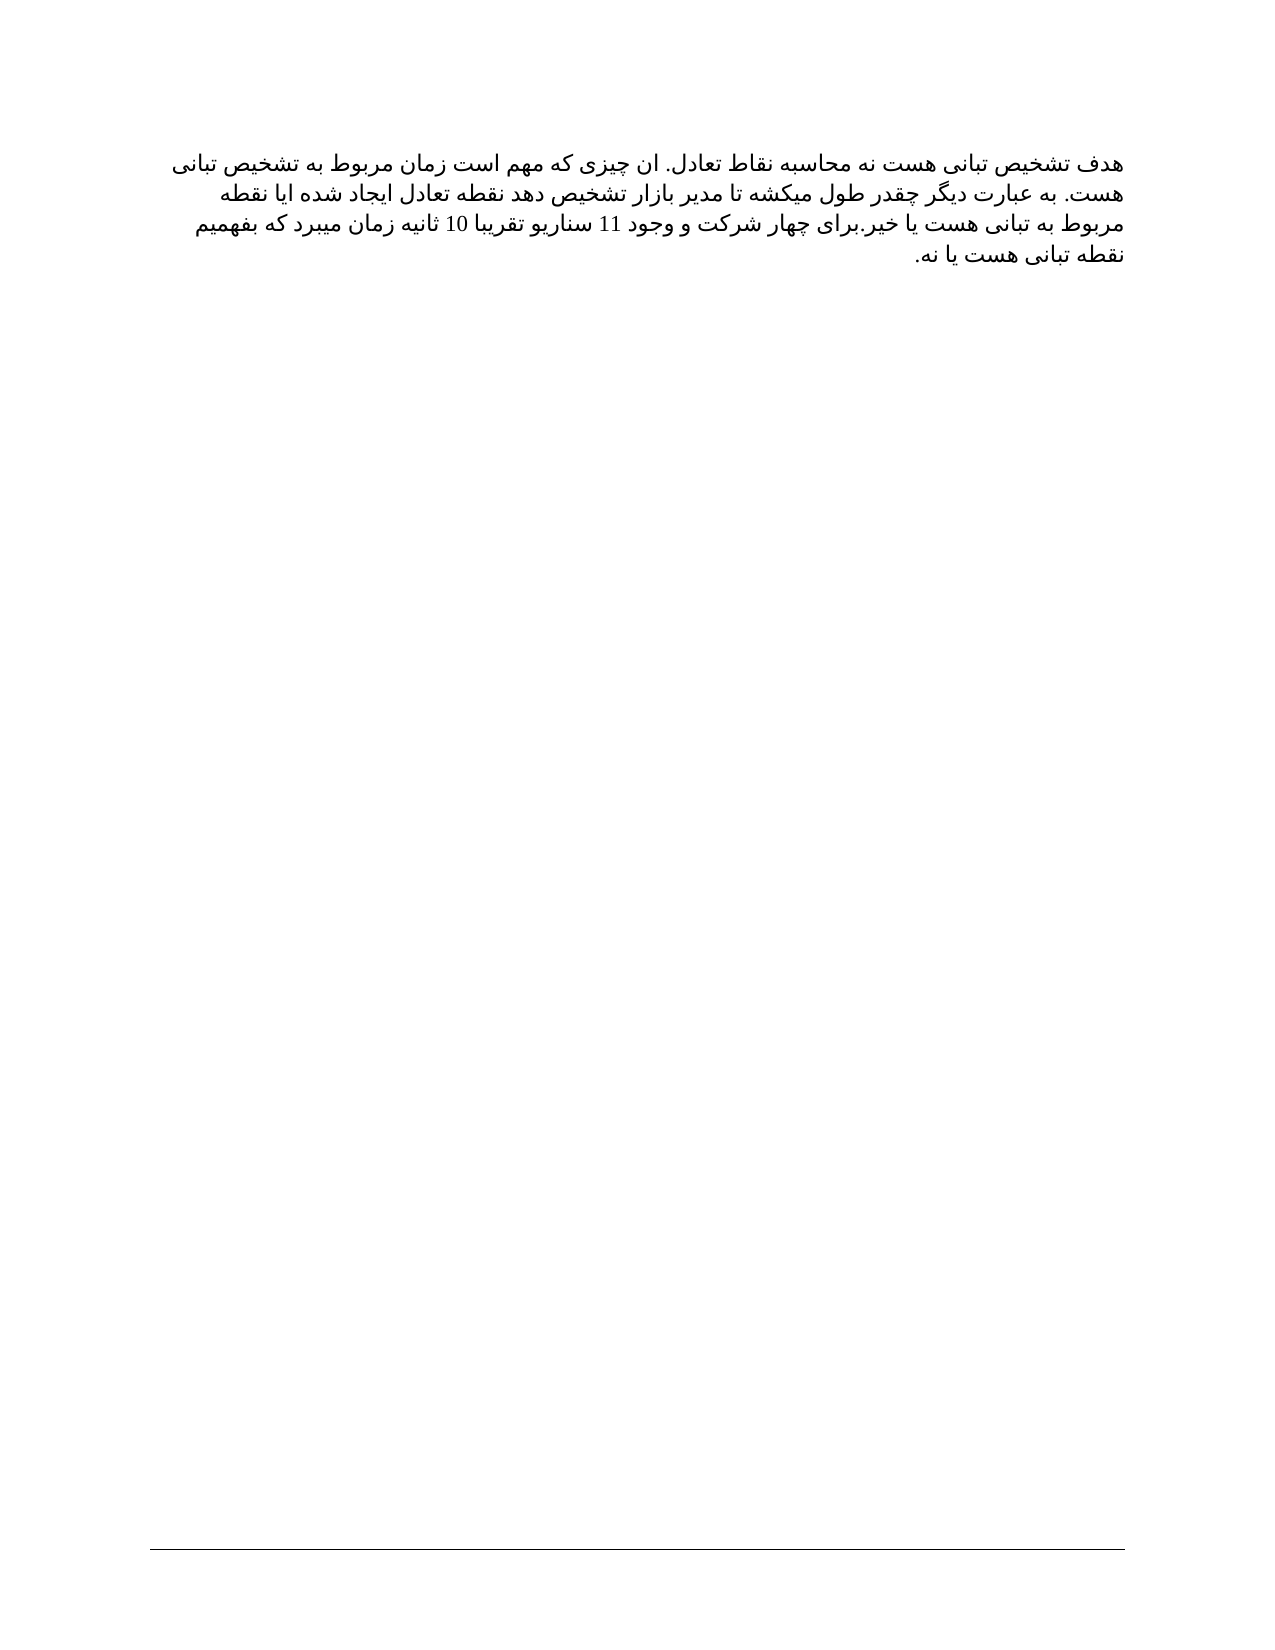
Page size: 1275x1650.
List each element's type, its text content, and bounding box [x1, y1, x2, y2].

text مدیر بازار باید قبل از تشخیص تبانی با کمک داده هایی که از سناریوهای محتمل تبانی ایجاد شده اند ماشین را اموزش دهد و یک مدل با این داده ها طراحی کند. به عبارت دیگر مدیر بازار بدون توجه به زمان بازی بازیگران و جدای از این که چندتا بازیگر در محیط وجود دارد ملزم است به تولید داده ها و اموزش ماشین. چرا که مدیر به صورت افلاین و به صورت دوره ای به ارزیابی تشخیص تبانی می پردازد. همچنانکه اشاره شد افزایش قیمت چندتا بازیگر در یک ساعت خاص نشانگر تبانی نیست بلکه انجام ان در یک دوره طولانی تبانی محسوب میشود بنابراین مدیر بازار به صورت دوره ای و افلاین تبانی را تشخیص می دهد. از این روز هدف تشخیص تبانی هست نه محاسبه نقاط تعادل. ان چیزی که مهم است زمان مربوط به تشخیص تبانی هست. به عبارت دیگر چقدر طول میکشه تا مدیر بازار تشخیص دهد نقطه تعادل ایجاد شده ایا نقطه مربوط به تبانی هست یا خیر.برای چهار شرکت و وجود 11 سناریو تقریبا 10 ثانیه زمان میبرد که بفهمیم نقطه تبانی هست یا نه. [150, 150, 1125, 267]
